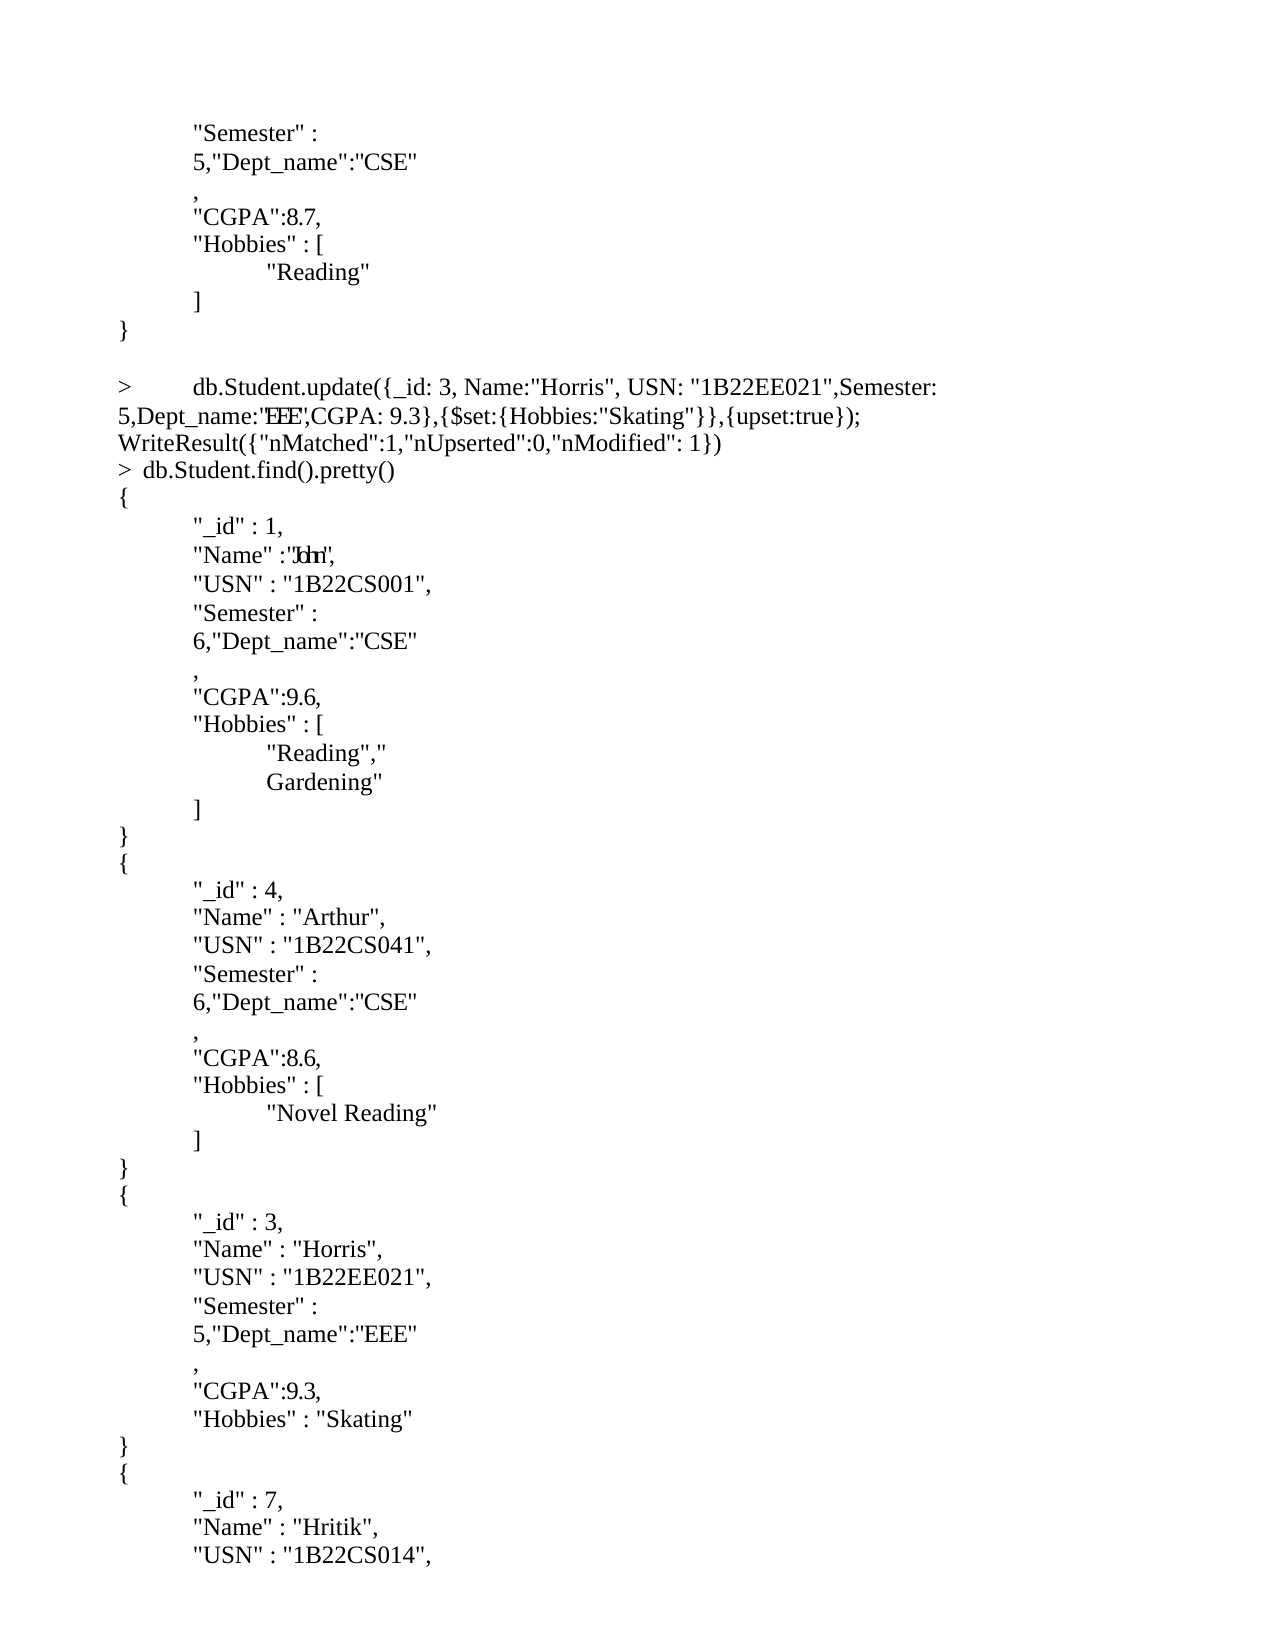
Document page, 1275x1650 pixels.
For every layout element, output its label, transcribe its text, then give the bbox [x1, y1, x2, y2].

text "Hobbies" : "Skating" [193, 1405, 1177, 1432]
text "Name" : "Horris", [193, 1236, 1177, 1263]
text ] [193, 796, 1177, 822]
text "Reading","Gardening" [266, 738, 394, 796]
text "_id" : 4, [193, 877, 1177, 904]
list db.Student.find().pretty() [118, 456, 1177, 483]
text } [118, 1154, 1177, 1182]
text "Novel Reading" [266, 1099, 1177, 1127]
text "_id" : 3, [193, 1209, 1177, 1236]
text "CGPA":8.7, [193, 204, 1177, 231]
text "Semester" : 6,"Dept_name":"CSE", [193, 959, 421, 1045]
text "Reading" [266, 258, 1177, 286]
text } [118, 1432, 1177, 1459]
text "USN" : "1B22CS041", [193, 931, 1177, 959]
text { [118, 483, 1177, 511]
text "_id" : 1, "Name" :"John", [193, 511, 385, 569]
text ] [193, 1127, 1177, 1154]
text "Hobbies" : [ [193, 231, 1177, 258]
text "Name" : "Arthur", [193, 904, 1177, 931]
text "Semester" : 6,"Dept_name":"CSE", [193, 598, 421, 684]
text "Hobbies" : [ [193, 1072, 1177, 1099]
text } [118, 315, 1177, 344]
text "USN" : "1B22EE021", [193, 1263, 1177, 1291]
text "USN" : "1B22CS001", [193, 569, 1177, 598]
text "CGPA":8.6, [193, 1045, 1177, 1072]
text "_id" : 7, [193, 1487, 1177, 1514]
text { [118, 849, 1177, 877]
text { [118, 1459, 1177, 1487]
text "CGPA":9.3, [193, 1377, 1177, 1405]
text } [118, 822, 1177, 849]
text "USN" : "1B22CS014", [193, 1541, 1177, 1569]
text "Semester" : 5,"Dept_name":"CSE", [193, 118, 421, 204]
text "CGPA":9.6, [193, 684, 1177, 711]
text "Name" : "Hritik", [193, 1514, 1177, 1541]
text { [118, 1182, 1177, 1209]
text "Hobbies" : [ [193, 711, 1177, 738]
text ] [193, 286, 1177, 315]
text "Semester" : 5,"Dept_name":"EEE", [193, 1291, 421, 1377]
list db.Student.update({_id: 3, Name:"Horris", USN: "1B22EE021",Semester: 5,Dept_name:"EEE",CGPA: 9.3},{$set:{Hobbies:"Skating"}},{upset:true}); [118, 372, 1085, 430]
text WriteResult({"nMatched":1,"nUpserted":0,"nModified": 1}) [118, 430, 1177, 456]
